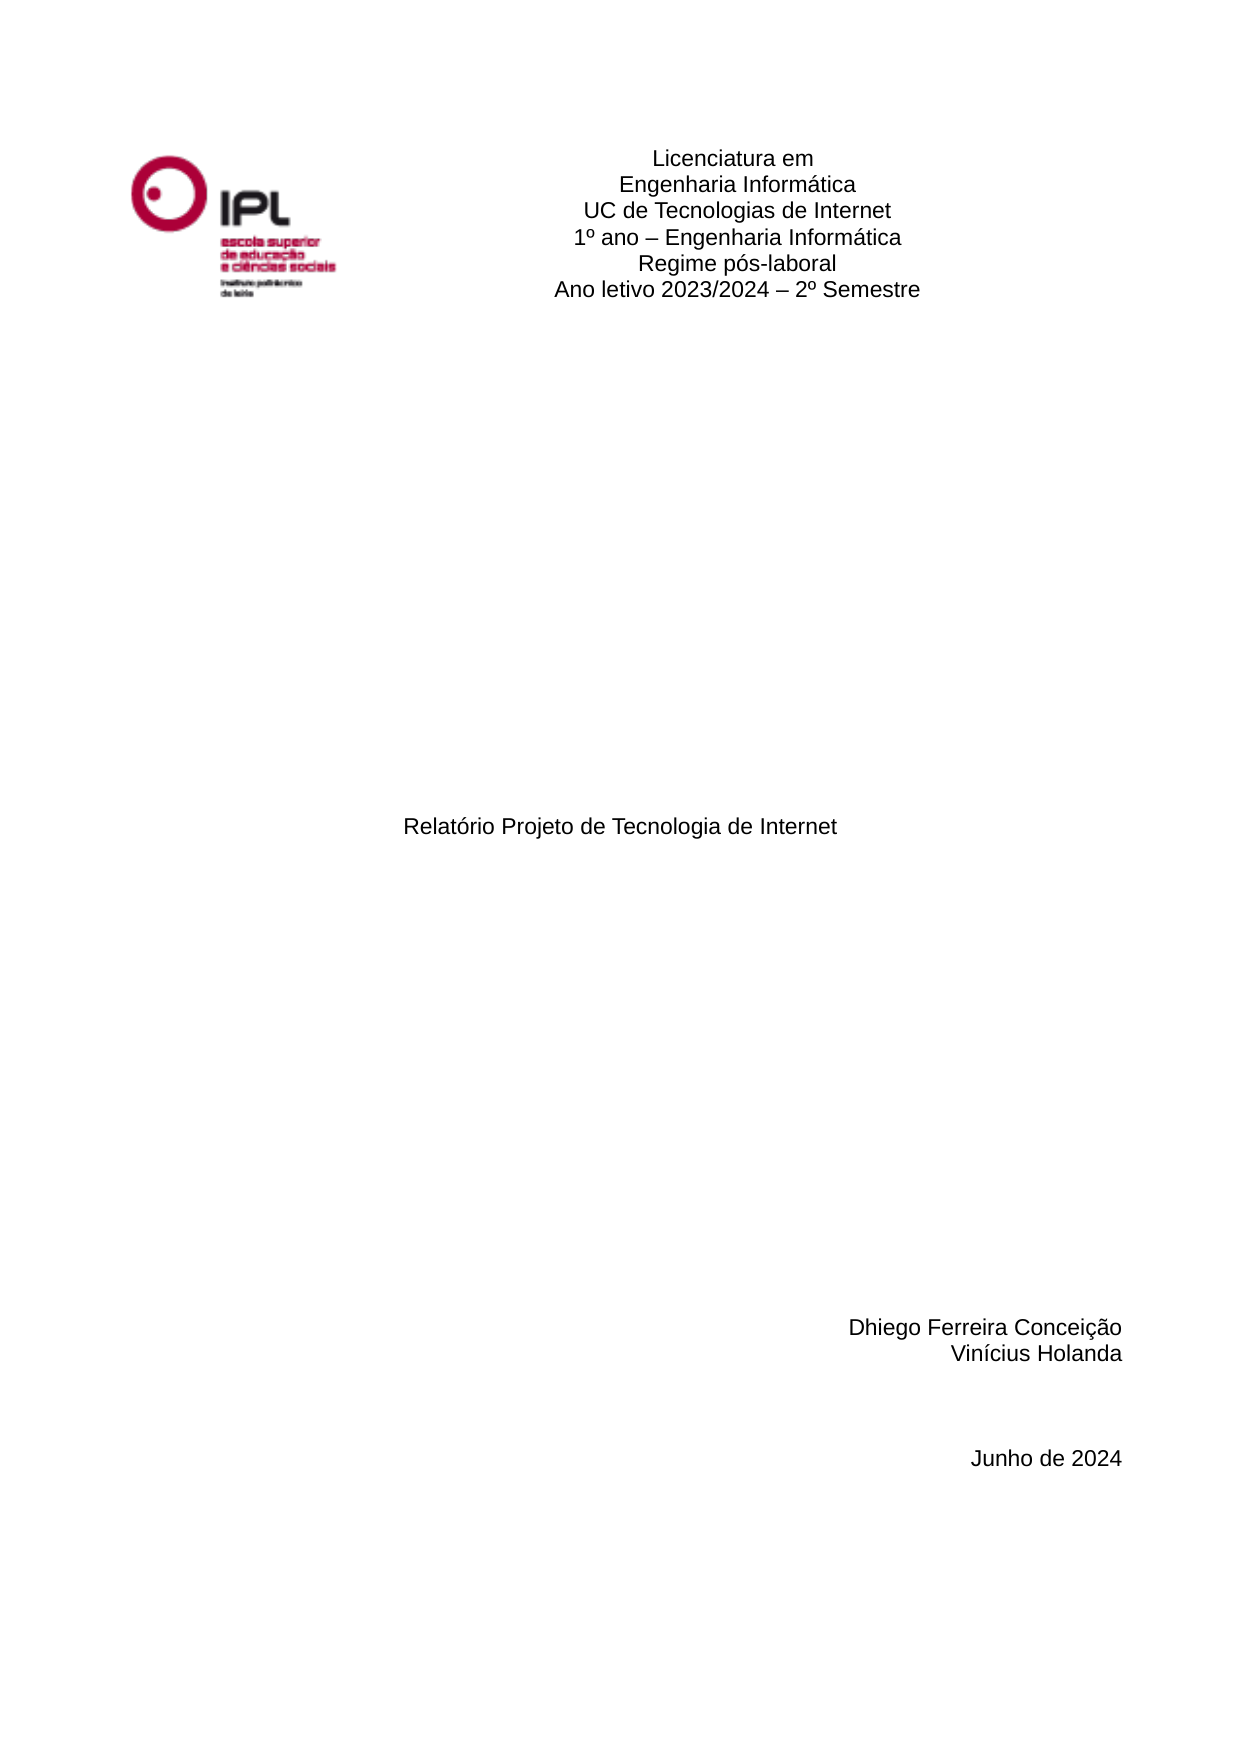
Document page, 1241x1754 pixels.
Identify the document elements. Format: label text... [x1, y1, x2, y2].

text UC de Tecnologias de Internet [353, 197, 1122, 223]
text Vinícius Holanda [118, 1340, 1122, 1366]
text Dhiego Ferreira Conceição [118, 1314, 1122, 1340]
text Regime pós-laboral [353, 250, 1122, 276]
text Ano letivo 2023/2024 – 2º Semestre [353, 276, 1122, 303]
text Engenharia Informática [353, 171, 1122, 197]
text Relatório Projeto de Tecnologia de Internet [118, 813, 1122, 839]
text Licenciatura em [353, 144, 1122, 171]
picture [116, 140, 353, 321]
text Junho de 2024 [118, 1445, 1122, 1472]
text 1º ano – Engenharia Informática [353, 223, 1122, 250]
